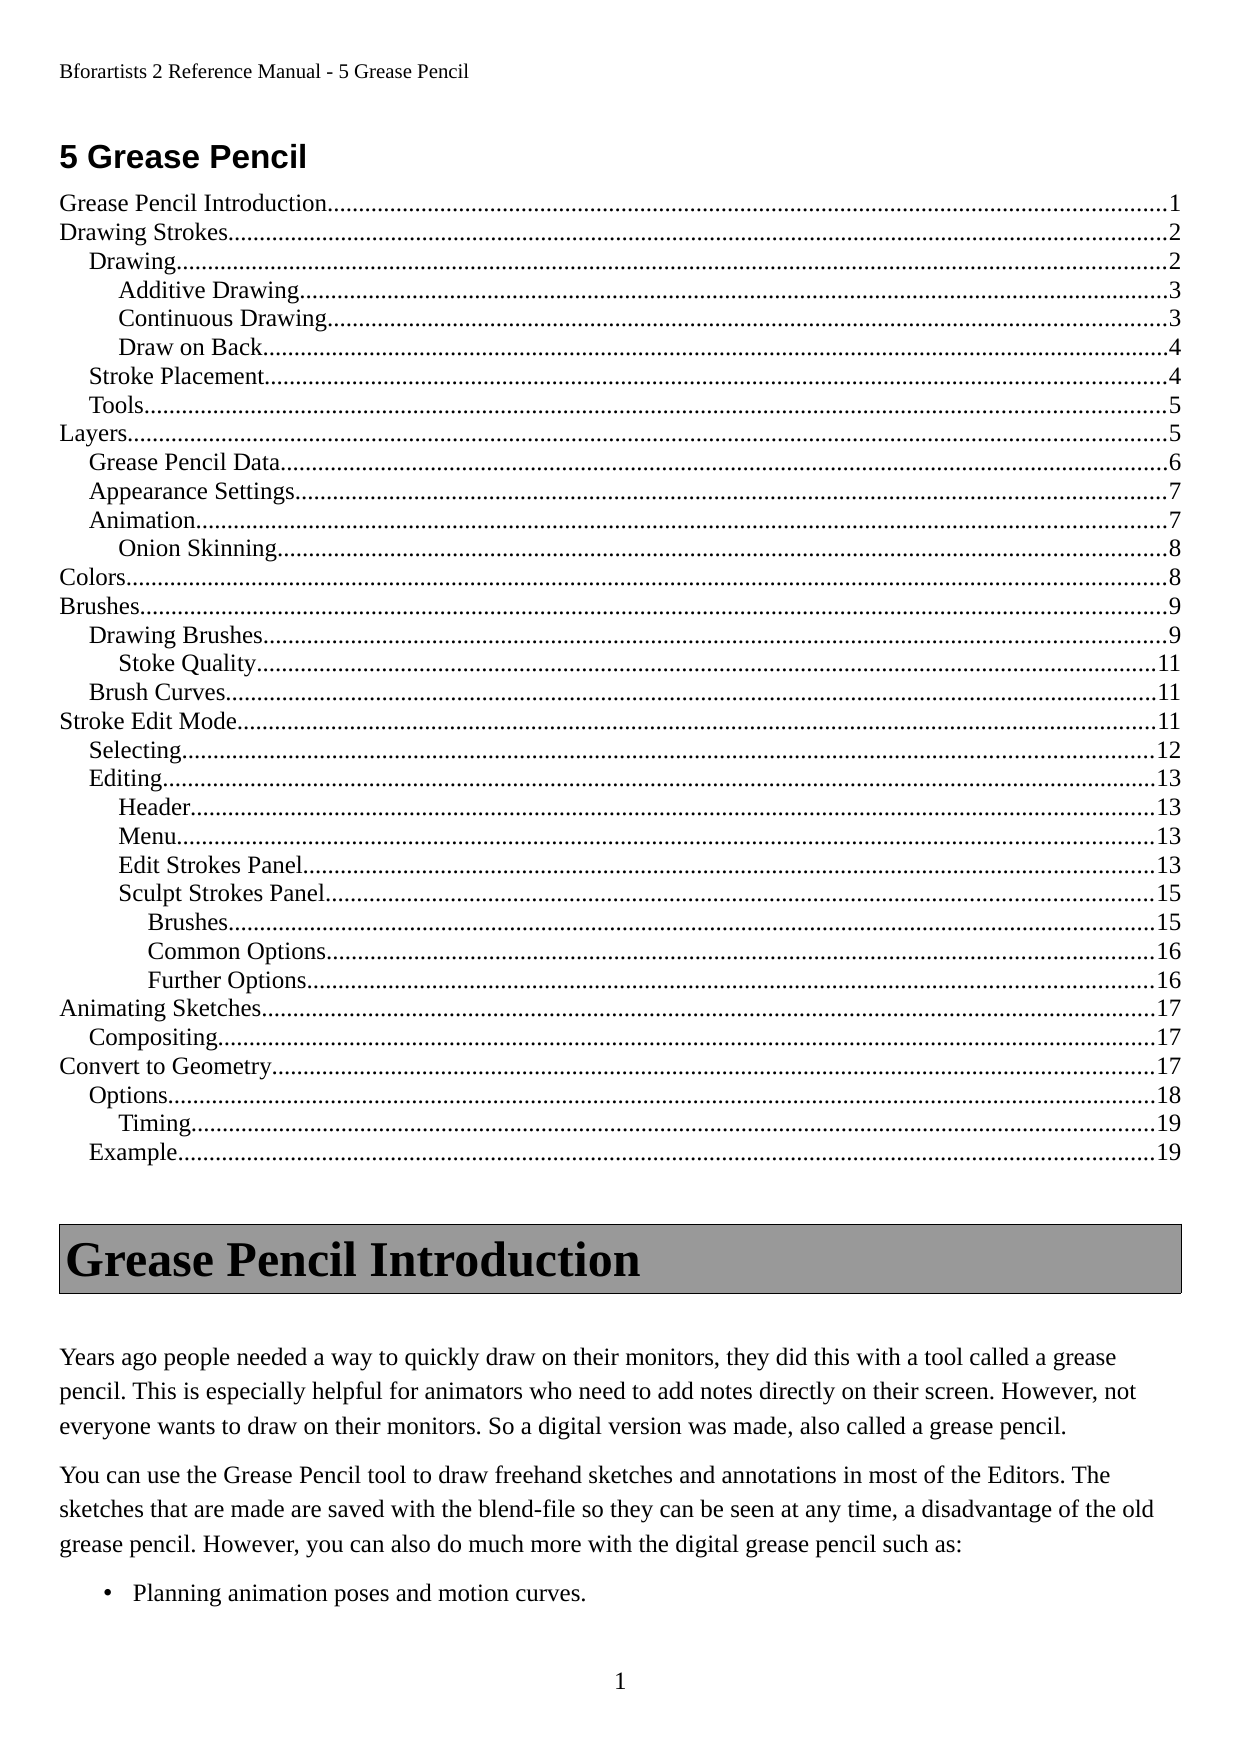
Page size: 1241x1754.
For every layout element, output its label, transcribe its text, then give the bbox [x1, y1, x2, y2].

text Header 13 [118, 792, 1181, 821]
text Stroke Edit Mode 11 [59, 706, 1181, 735]
text Animating Sketches 17 [59, 993, 1181, 1022]
text Draw on Back 4 [118, 332, 1181, 361]
text Example 19 [88, 1137, 1181, 1166]
text Continuous Drawing 3 [118, 303, 1181, 332]
text Years ago people needed a way to quickly draw on their monitors, they did this with a tool called a grease pencil. This is especially helpful for animators who need to add notes directly on their screen. However, not everyone wants to draw on their monitors. So a digital version was made, also called a grease pencil. [59, 1342, 1181, 1439]
text Editing 13 [88, 763, 1181, 792]
text Appearance Settings 7 [88, 476, 1181, 505]
text Options 18 [88, 1080, 1181, 1108]
text Stroke Placement 4 [88, 361, 1181, 390]
text Stoke Quality 11 [118, 648, 1181, 677]
list Planning animation poses and motion curves. [103, 1578, 1181, 1607]
text Menu 13 [118, 821, 1181, 850]
text Onion Skinning 8 [118, 533, 1181, 562]
text Layers 5 [59, 418, 1181, 447]
text Selecting 12 [88, 735, 1181, 763]
text Tools 5 [88, 390, 1181, 418]
text Compositing 17 [88, 1022, 1181, 1051]
text Brush Curves 11 [88, 677, 1181, 706]
text Additive Drawing 3 [118, 275, 1181, 303]
text Drawing Brushes 9 [88, 620, 1181, 648]
text Further Options 16 [147, 965, 1181, 993]
text Edit Strokes Panel 13 [118, 850, 1181, 878]
text Sculpt Strokes Panel 15 [118, 878, 1181, 907]
text Brushes 15 [147, 907, 1181, 936]
table_header Grease Pencil Introduction [60, 1225, 1181, 1293]
text Brushes 9 [59, 591, 1181, 620]
text Animation 7 [88, 505, 1181, 533]
text You can use the Grease Pencil tool to draw freehand sketches and annotations in most of the Editors. The sketches that are made are saved with the blend-file so they can be seen at any time, a disadvantage of the old grease pencil. However, you can also do much more with the digital grease pencil such as: [59, 1460, 1181, 1557]
text Grease Pencil Introduction 1 [59, 188, 1181, 217]
text Drawing Strokes 2 [59, 217, 1181, 246]
subtitle 5 Grease Pencil [59, 138, 1181, 176]
text Drawing 2 [88, 246, 1181, 275]
text Timing 19 [118, 1108, 1181, 1137]
text Common Options 16 [147, 936, 1181, 965]
text Convert to Geometry 17 [59, 1051, 1181, 1080]
text Grease Pencil Data 6 [88, 447, 1181, 476]
text Colors 8 [59, 562, 1181, 591]
